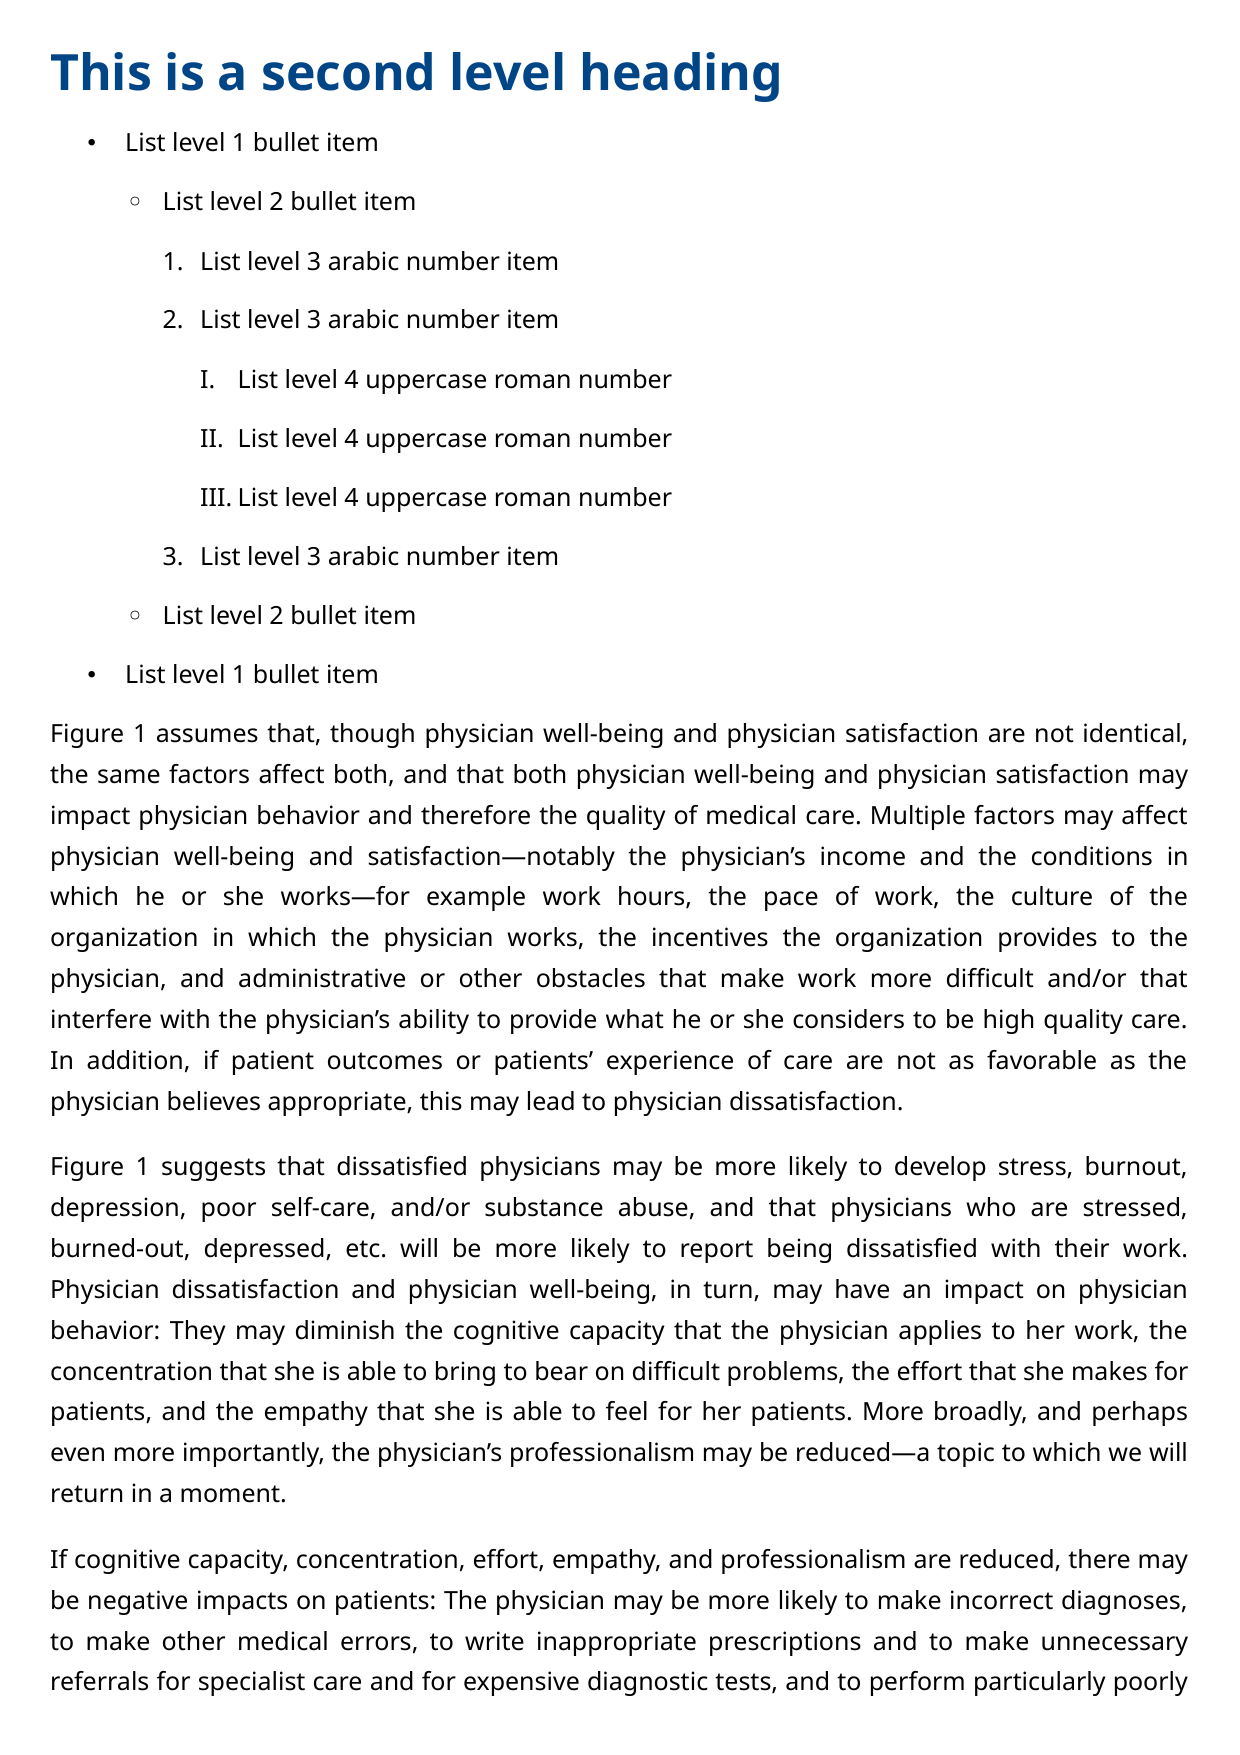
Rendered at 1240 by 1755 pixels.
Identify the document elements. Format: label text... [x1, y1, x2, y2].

list List level 3 arabic number item [162, 243, 1189, 277]
text Figure 1 assumes that, though physician well-being and physician satisfaction are not identical, the same factors affect both, and that both physician well-being and physician satisfaction may impact physician behavior and therefore the quality of medical care. Multiple factors may affect physician well-being and satisfaction—notably the physician’s income and the conditions in which he or she works—for example work hours, the pace of work, the culture of the organization in which the physician works, the incentives the organization provides to the physician, and administrative or other obstacles that make work more difficult and/or that interfere with the physician’s ability to provide what he or she considers to be high quality care. In addition, if patient outcomes or patients’ experience of care are not as favorable as the physician believes appropriate, this may lead to physician dissatisfaction. [50, 716, 1189, 1117]
list List level 1 bullet item [87, 657, 1189, 691]
list List level 1 bullet item [87, 125, 1189, 159]
text If cognitive capacity, concentration, effort, empathy, and professionalism are reduced, there may be negative impacts on patients: The physician may be more likely to make incorrect diagnoses, to make other medical errors, to write inappropriate prescriptions and to make unnecessary referrals for specialist care and for expensive diagnostic tests, and to perform particularly poorly [50, 1541, 1189, 1698]
text Figure 1 suggests that dissatisfied physicians may be more likely to develop stress, burnout, depression, poor self-care, and/or substance abuse, and that physicians who are stressed, burned-out, depressed, etc. will be more likely to report being dissatisfied with their work. Physician dissatisfaction and physician well-being, in turn, may have an impact on physician behavior: They may diminish the cognitive capacity that the physician applies to her work, the concentration that she is able to bring to bear on difficult problems, the effort that she makes for patients, and the empathy that she is able to feel for her patients. More broadly, and perhaps even more importantly, the physician’s professionalism may be reduced—a topic to which we will return in a moment. [50, 1149, 1189, 1510]
list List level 4 uppercase roman number [200, 361, 1189, 395]
list List level 3 arabic number item [162, 538, 1189, 572]
list List level 2 bullet item [125, 597, 1189, 632]
list List level 2 bullet item [125, 184, 1189, 218]
list List level 4 uppercase roman number [200, 420, 1189, 454]
list List level 3 arabic number item [162, 302, 1189, 336]
list List level 4 uppercase roman number [200, 479, 1189, 513]
subtitle This is a second level heading [50, 50, 1189, 100]
